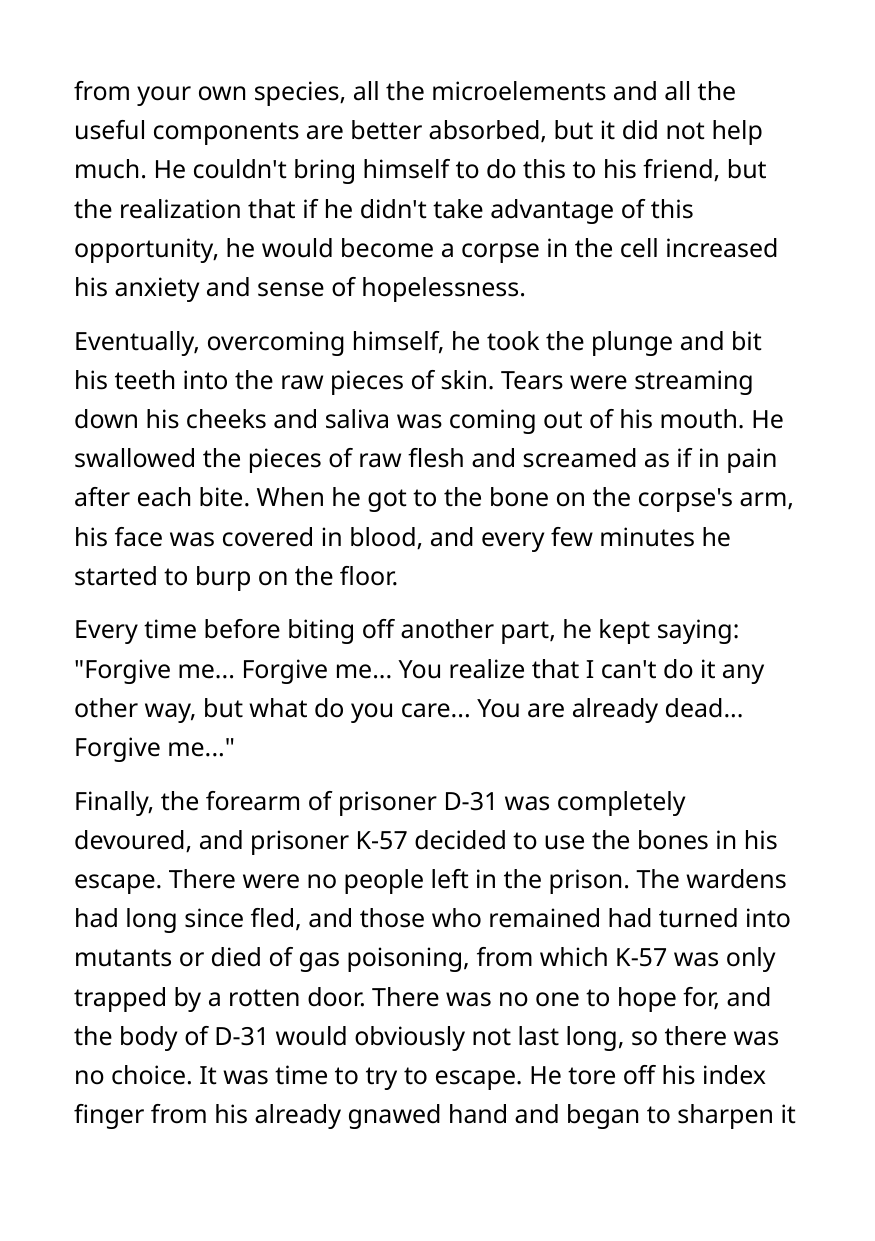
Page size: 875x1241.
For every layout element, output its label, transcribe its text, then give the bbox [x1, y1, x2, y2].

text Finally, the forearm of prisoner D-31 was completely devoured, and prisoner K-57 decided to use the bones in his escape. There were no people left in the prison. The wardens had long since fled, and those who remained had turned into mutants or died of gas poisoning, from which K-57 was only trapped by a rotten door. There was no one to hope for, and the body of D-31 would obviously not last long, so there was no choice. It was time to try to escape. He tore off his index finger from his already gnawed hand and began to sharpen it [74, 783, 800, 1131]
text Every time before biting off another part, he kept saying: "Forgive me... Forgive me... You realize that I can't do it any other way, but what do you care... You are already dead... Forgive me..." [74, 612, 800, 764]
text Eventually, overcoming himself, he took the plunge and bit his teeth into the raw pieces of skin. Tears were streaming down his cheeks and saliva was coming out of his mouth. He swallowed the pieces of raw flesh and screamed as if in pain after each bite. When he got to the bone on the corpse's arm, his face was covered in blood, and every few minutes he started to burp on the floor. [74, 323, 800, 592]
text from your own species, all the microelements and all the useful components are better absorbed, but it did not help much. He couldn't bring himself to do this to his friend, but the realization that if he didn't take advantage of this opportunity, he would become a corpse in the cell increased his anxiety and sense of hopelessness. [74, 74, 800, 304]
